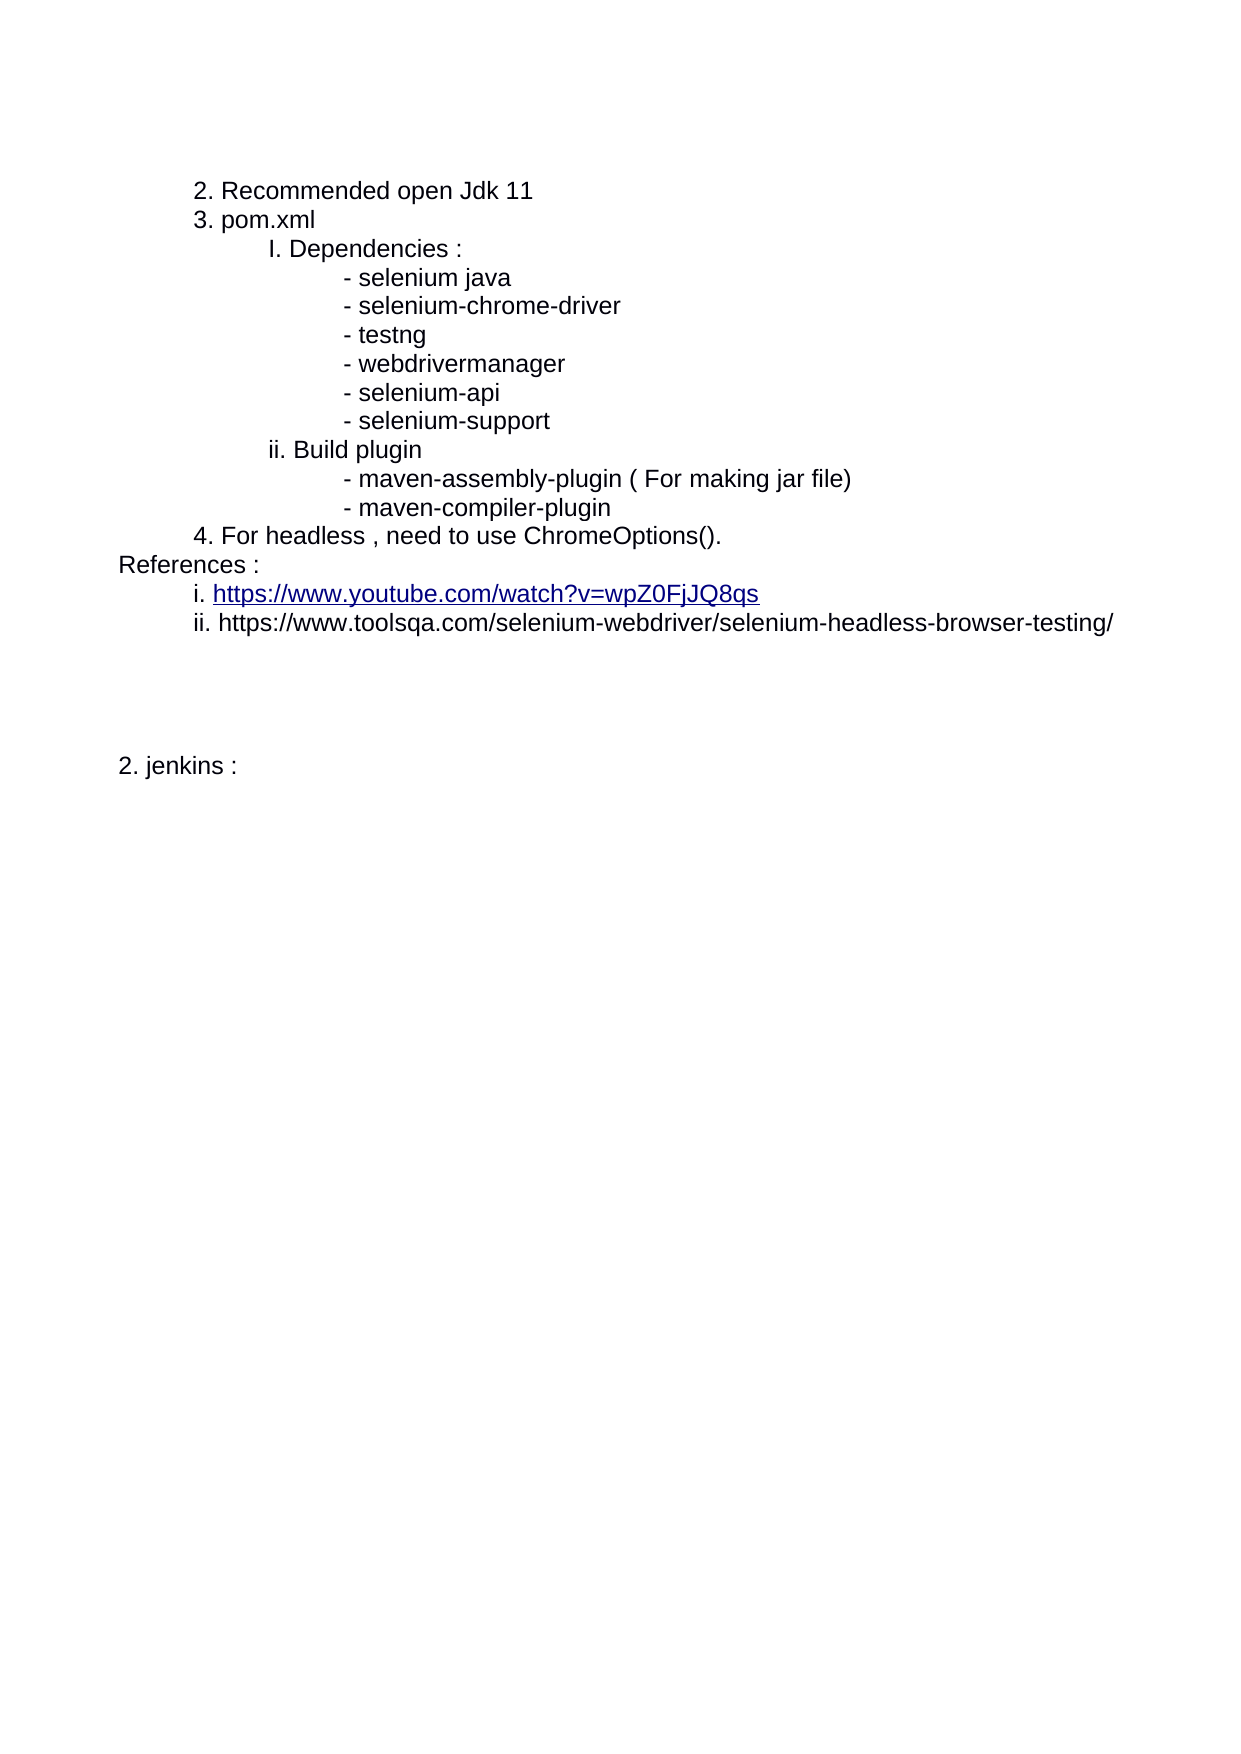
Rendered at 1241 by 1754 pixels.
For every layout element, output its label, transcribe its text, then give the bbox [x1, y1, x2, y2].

text - selenium java [118, 263, 1122, 291]
text References : [118, 550, 1122, 579]
text 4. For headless , need to use ChromeOptions(). [118, 521, 1122, 550]
text I. Dependencies : [118, 234, 1122, 263]
text - webdrivermanager [118, 349, 1122, 378]
text - maven-compiler-plugin [118, 493, 1122, 521]
text 3. pom.xml [118, 205, 1122, 234]
text 2. Recommended open Jdk 11 [118, 176, 1122, 205]
text - selenium-chrome-driver [118, 291, 1122, 320]
text 2. jenkins : [118, 751, 1122, 780]
text - selenium-api [118, 378, 1122, 406]
text - maven-assembly-plugin ( For making jar file) [118, 464, 1122, 493]
text ii. Build plugin [118, 435, 1122, 464]
text - selenium-support [118, 406, 1122, 435]
text - testng [118, 320, 1122, 349]
text ii. https://www.toolsqa.com/selenium-webdriver/selenium-headless-browser-testing/ [118, 608, 1122, 636]
text i. https://www.youtube.com/watch?v=wpZ0FjJQ8qs [118, 579, 1122, 608]
